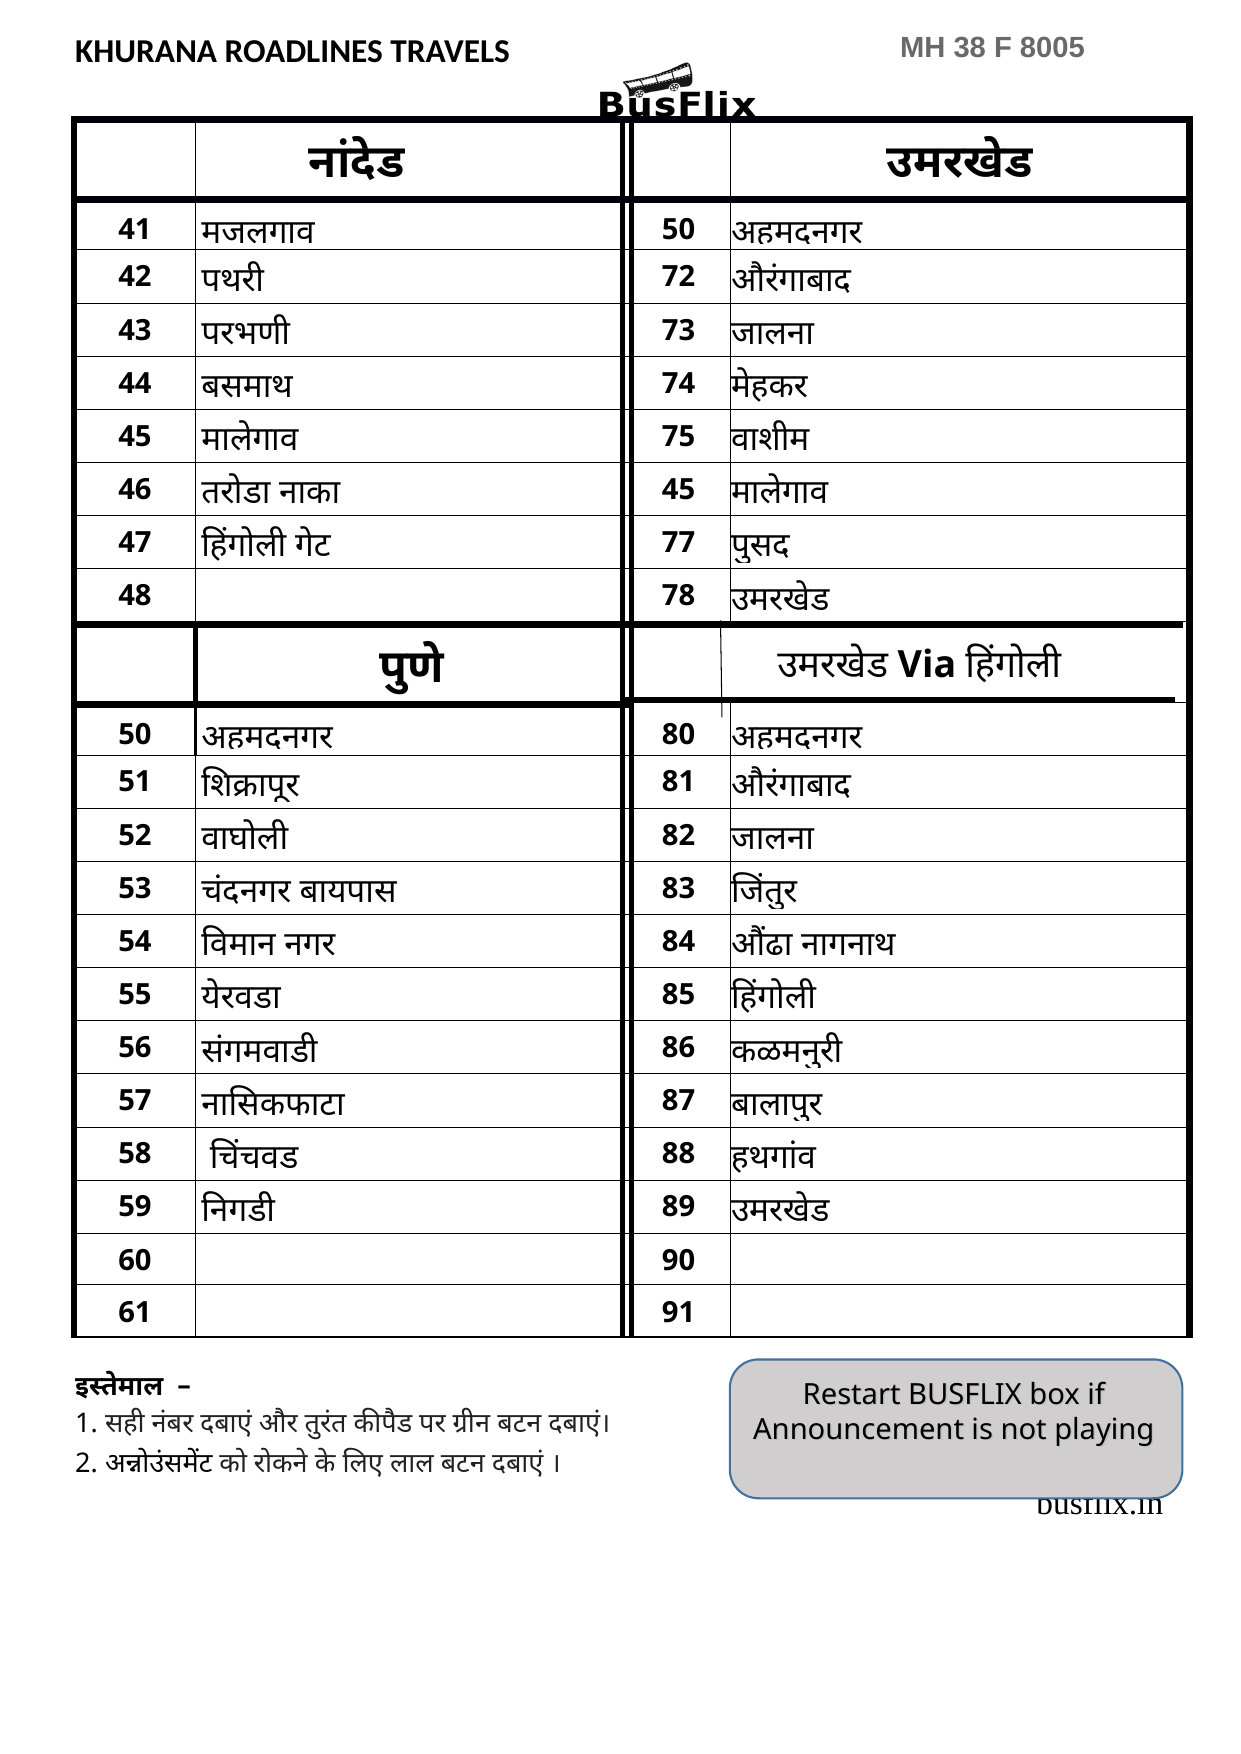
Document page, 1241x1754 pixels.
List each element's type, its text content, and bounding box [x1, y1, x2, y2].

table_cell 82 [634, 809, 730, 861]
table_cell 58 [77, 1128, 195, 1179]
table_cell मालेगाव [196, 410, 620, 462]
table_cell [196, 1234, 620, 1284]
table_cell 41 [77, 203, 195, 249]
table_cell 75 [634, 410, 730, 462]
table_cell 53 [77, 862, 195, 914]
table_cell 90 [634, 1234, 730, 1284]
table_cell बालापुर [731, 1074, 1186, 1126]
table_cell तरोडा नाका [196, 463, 620, 515]
text इस्तेमाल – [75, 1366, 737, 1403]
table_cell 80 [634, 703, 730, 754]
table_cell 55 [77, 968, 195, 1020]
table_cell 50 [634, 203, 730, 249]
table_cell 72 [634, 250, 730, 302]
table_cell 54 [77, 915, 195, 967]
table_cell 91 [634, 1285, 730, 1336]
text busflix.in [75, 1483, 1165, 1521]
table_cell 42 [77, 250, 195, 302]
table_cell 61 [77, 1285, 195, 1336]
table_header नांदेड [196, 123, 620, 196]
table_cell [731, 1234, 1186, 1284]
table_cell औरंगाबाद [731, 756, 1186, 808]
table_cell 81 [634, 756, 730, 808]
table_cell मजलगाव [196, 203, 620, 249]
table_cell उमरखेड [731, 569, 1186, 621]
table_cell 44 [77, 357, 195, 409]
table_header [634, 123, 730, 196]
table_cell पुणे [198, 628, 620, 701]
table_cell 86 [634, 1021, 730, 1073]
table_cell 51 [77, 756, 195, 808]
table_cell विमान नगर [196, 915, 620, 967]
table_cell वाशीम [731, 410, 1186, 462]
table_cell औंढा नागनाथ [731, 915, 1186, 967]
table_cell मेहकर [731, 357, 1186, 409]
table_cell 56 [77, 1021, 195, 1073]
table_cell बसमाथ [196, 357, 620, 409]
table_cell हथगांव [731, 1128, 1186, 1179]
table_cell 88 [634, 1128, 730, 1179]
table_cell मालेगाव [731, 463, 1186, 515]
table_cell जालना [731, 304, 1186, 356]
table_cell 43 [77, 304, 195, 356]
table_cell अहमदनगर [731, 203, 1186, 249]
table_cell 50 [77, 708, 194, 754]
table_cell हिंगोली गेट [196, 516, 620, 568]
table_cell 89 [634, 1181, 730, 1233]
table_cell [196, 1285, 620, 1336]
table_cell 45 [634, 463, 730, 515]
table_cell 57 [77, 1074, 195, 1126]
table_cell [731, 1285, 1186, 1336]
text 1. सही नंबर दबाएं और तुरंत कीपैड पर ग्रीन बटन दबाएं। [75, 1403, 728, 1443]
table_cell पुसद [731, 516, 1186, 568]
table_cell 77 [634, 516, 730, 568]
table_cell उमरखेड Via हिंगोली [722, 622, 1186, 701]
table_cell अहमदनगर [731, 703, 1186, 754]
table_cell 60 [77, 1234, 195, 1284]
table_cell औरंगाबाद [731, 250, 1186, 302]
table_cell येरवडा [196, 968, 620, 1020]
table_cell नासिकफाटा [196, 1074, 620, 1126]
table_cell 52 [77, 809, 195, 861]
table_cell पथरी [196, 250, 620, 302]
table_cell परभणी [196, 304, 620, 356]
text 2. अन्नोउंसमेंट को रोकने के लिए लाल बटन दबाएं । [75, 1443, 731, 1483]
table_cell निगडी [196, 1181, 620, 1233]
table_cell संगमवाडी [196, 1021, 620, 1073]
table_cell चंदनगर बायपास [196, 862, 620, 914]
table_cell 87 [634, 1074, 730, 1126]
table_cell उमरखेड [731, 1181, 1186, 1233]
table_cell 46 [77, 463, 195, 515]
table_cell 85 [634, 968, 730, 1020]
table_cell जिंतुर [731, 862, 1186, 914]
table_cell शिक्रापूर [196, 756, 620, 808]
table_cell [77, 628, 193, 701]
table_cell 45 [77, 410, 195, 462]
table_cell [634, 628, 721, 697]
table_cell 47 [77, 516, 195, 568]
table_cell 78 [634, 569, 730, 621]
table_cell 48 [77, 569, 195, 621]
table_cell जालना [731, 809, 1186, 861]
table_cell 74 [634, 357, 730, 409]
table_cell 59 [77, 1181, 195, 1233]
table_cell [196, 569, 620, 621]
table_cell हिंगोली [731, 968, 1186, 1020]
table_cell कळमनुरी [731, 1021, 1186, 1073]
table_cell 84 [634, 915, 730, 967]
table_cell वाघोली [196, 809, 620, 861]
table_cell चिंचवड [196, 1128, 620, 1179]
table_cell 83 [634, 862, 730, 914]
table_header उमरखेड [731, 123, 1186, 196]
table_header [77, 123, 195, 196]
table_cell अहमदनगर [197, 708, 620, 754]
table_cell 73 [634, 304, 730, 356]
